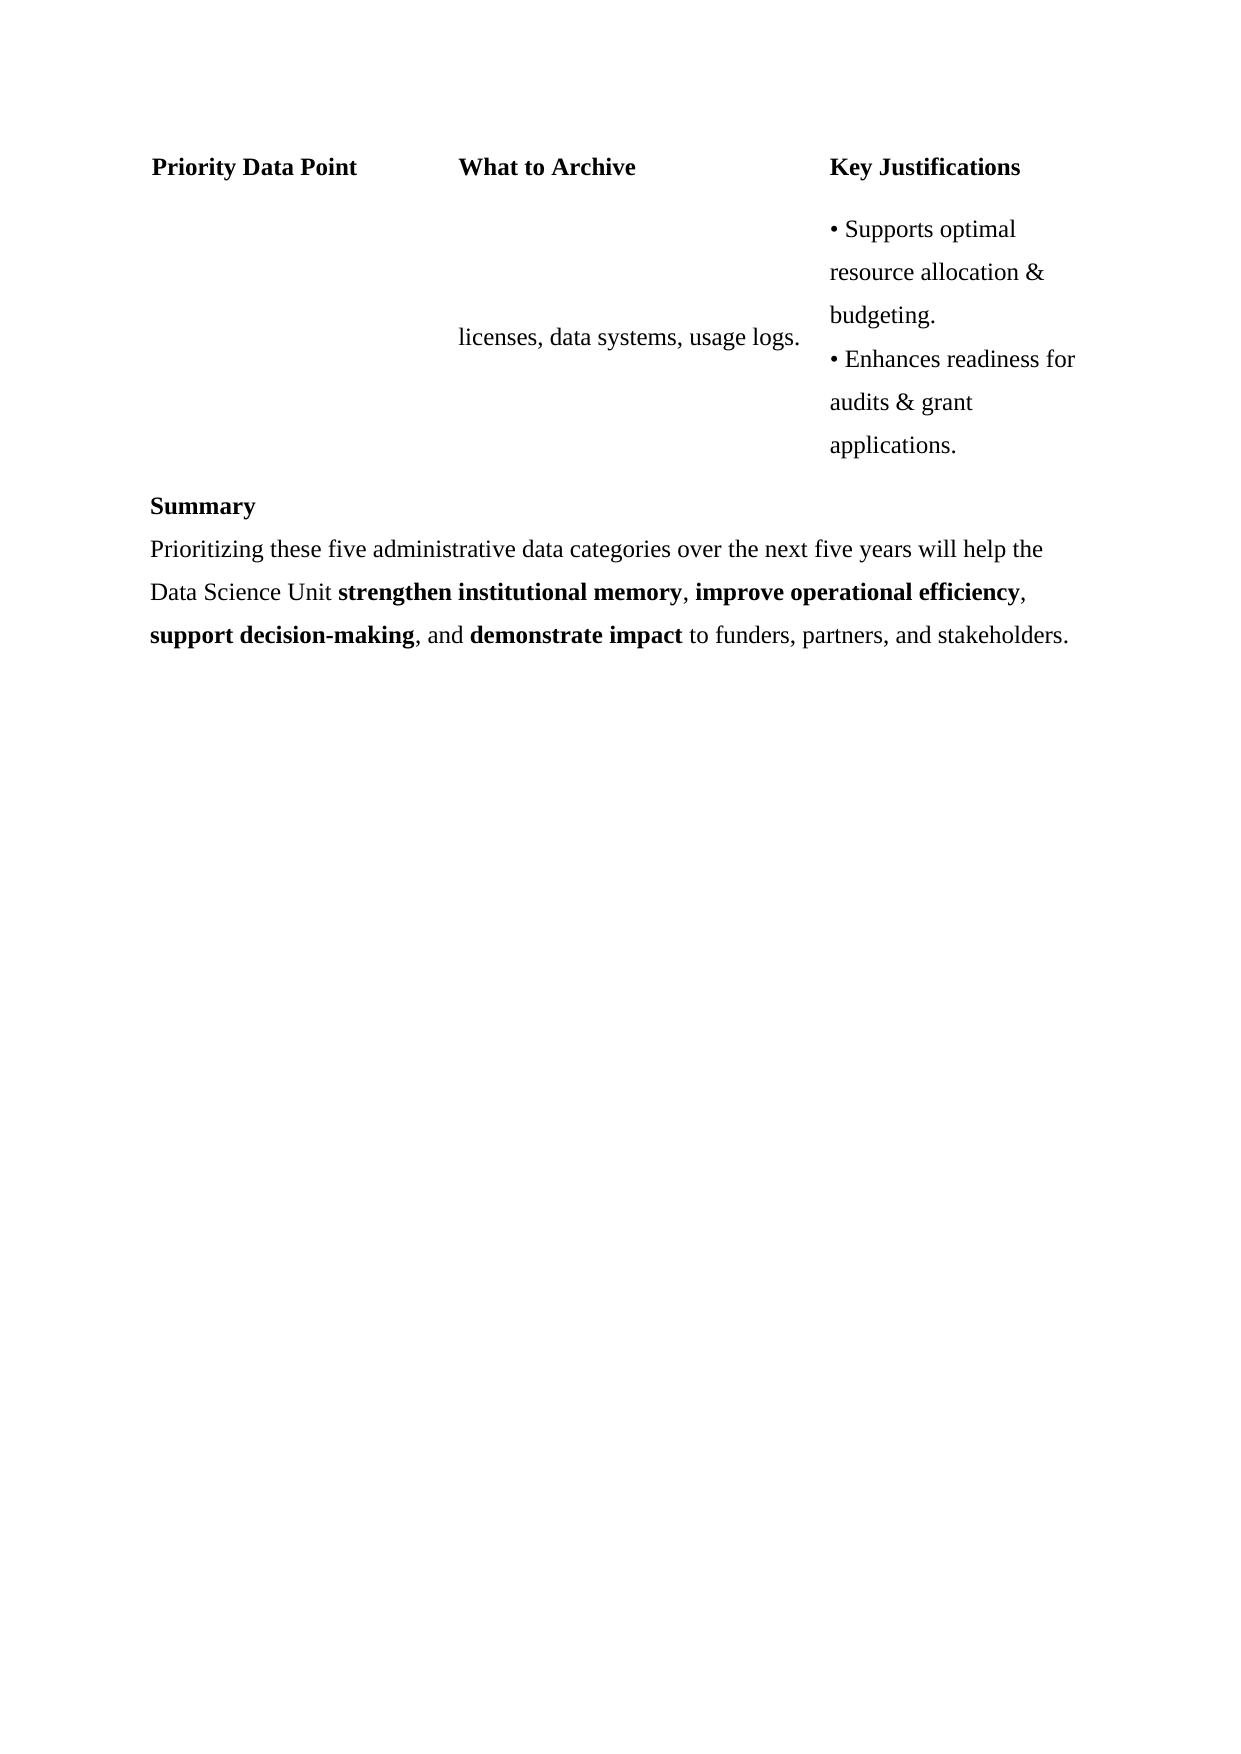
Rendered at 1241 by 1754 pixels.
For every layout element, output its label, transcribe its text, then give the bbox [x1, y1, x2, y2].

table_header Key Justifications [828, 150, 1090, 213]
table_header Priority Data Point [150, 150, 457, 213]
table_cell • Supports optimal resource allocation & budgeting. • Enhances readiness for audits & grant applications. [828, 213, 1090, 491]
table_cell licenses, data systems, usage logs. [457, 213, 828, 491]
text Summary Prioritizing these five administrative data categories over the next five years will help the Data Science Unit strengthen institutional memory, improve operational efficiency, support decision-making, and demonstrate impact to funders, partners, and stakeholders. [150, 491, 1090, 649]
table_cell [150, 213, 457, 491]
table_header What to Archive [457, 150, 828, 213]
